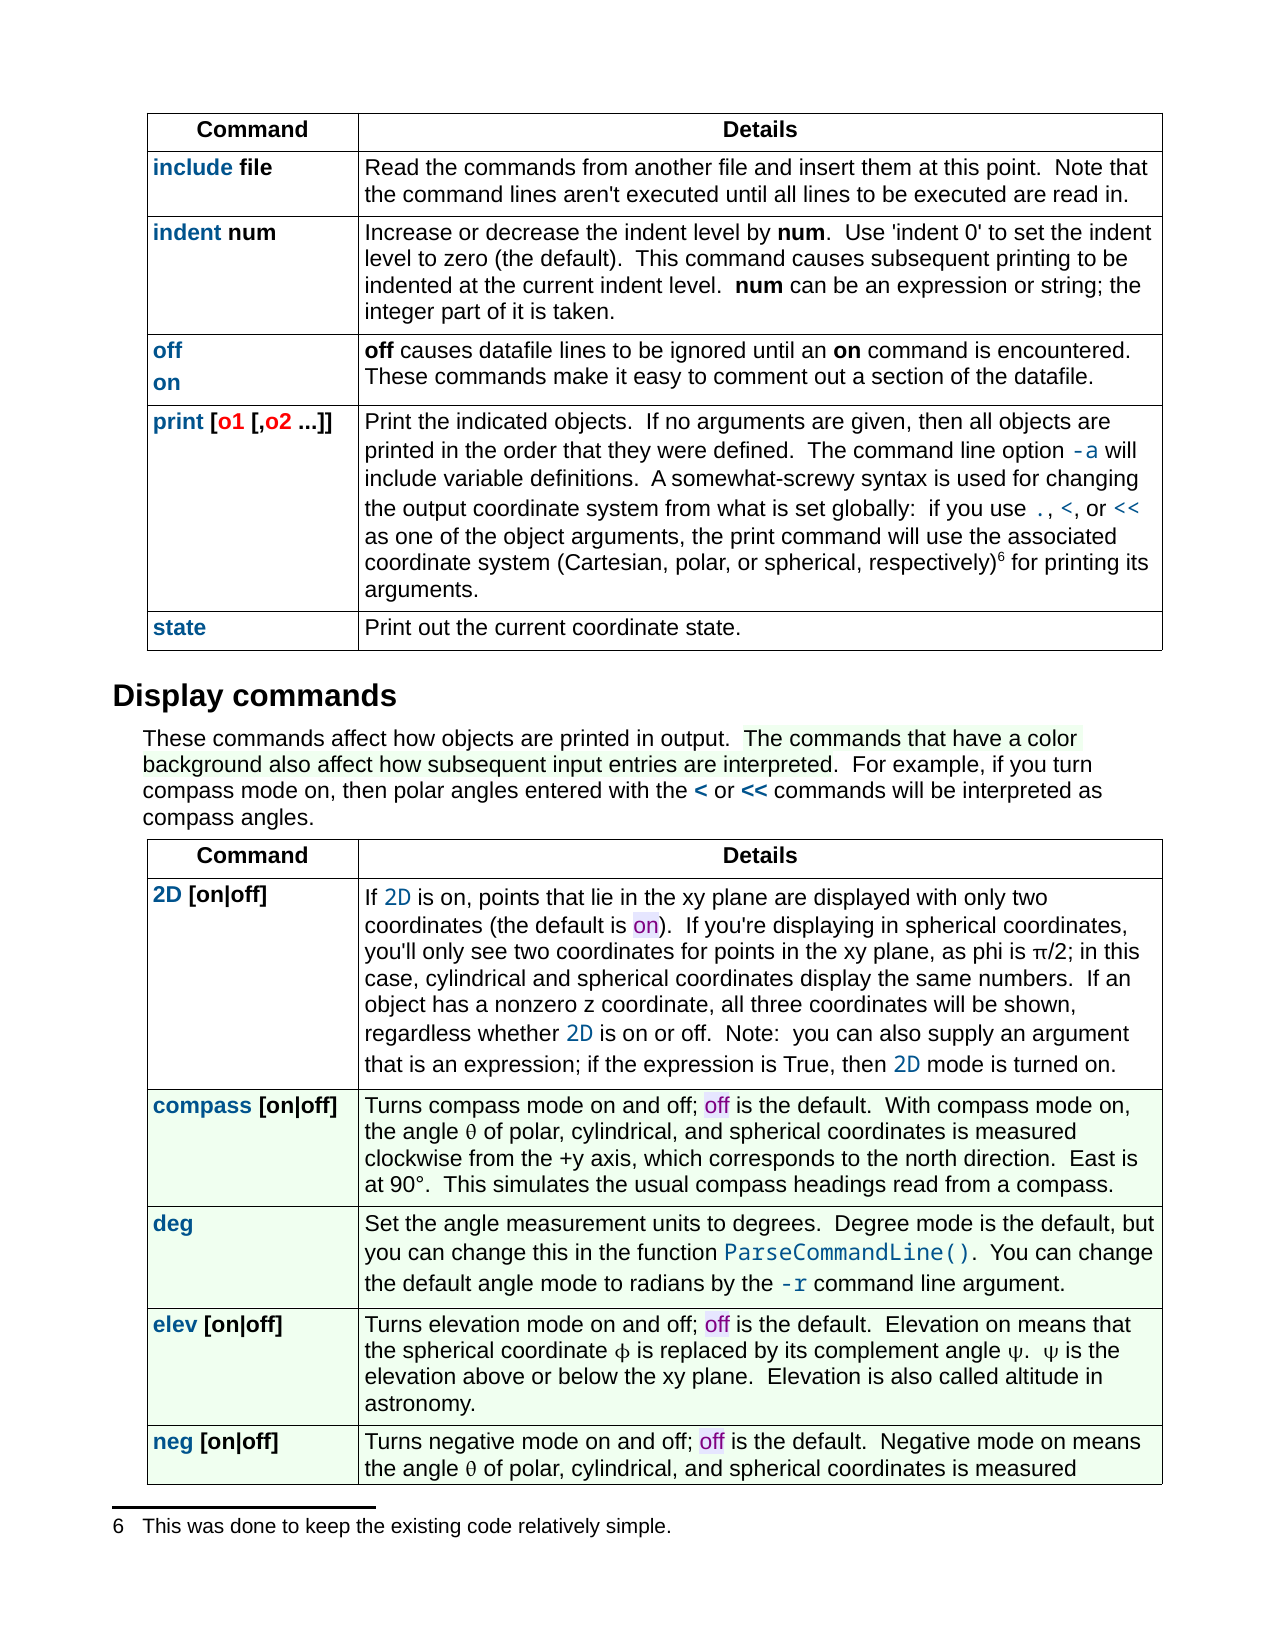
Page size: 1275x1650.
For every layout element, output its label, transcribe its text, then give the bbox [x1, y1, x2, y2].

table_cell Read the commands from another file and insert them at this point. Note that the command lines aren't executed until all lines to be executed are read in. [359, 152, 1162, 216]
table_cell Turns elevation mode on and off; off is the default. Elevation on means that the spherical coordinate  is replaced by its complement angle .  is the elevation above or below the xy plane. Elevation is also called altitude in astronomy. [359, 1309, 1162, 1425]
table_cell 2D [on|off] [148, 879, 358, 1089]
table_cell Turns negative mode on and off; off is the default. Negative mode on means the angle  of polar, cylindrical, and spherical coordinates is measured [359, 1426, 1162, 1484]
table_cell print [o1 [,o2 ...]] [148, 406, 358, 611]
table_cell state [148, 612, 358, 649]
table_cell elev [on|off] [148, 1309, 358, 1425]
table_cell compass [on|off] [148, 1090, 358, 1206]
text These commands affect how objects are printed in output. The commands that have a color background also affect how subsequent input entries are interpreted. For example, if you turn compass mode on, then polar angles entered with the < or << commands will be interpreted as compass angles. [142, 724, 1162, 830]
table_header Command [148, 114, 358, 151]
table_cell neg [on|off] [148, 1426, 358, 1484]
table_cell Set the angle measurement units to degrees. Degree mode is the default, but you can change this in the function ParseCommandLine(). You can change the default angle mode to radians by the -r command line argument. [359, 1207, 1162, 1307]
table_cell include file [148, 152, 358, 216]
table_cell If 2D is on, points that lie in the xy plane are displayed with only two coordinates (the default is on). If you're displaying in spherical coordinates, you'll only see two coordinates for points in the xy plane, as phi is /2; in this case, cylindrical and spherical coordinates display the same numbers. If an object has a nonzero z coordinate, all three coordinates will be shown, regardless whether 2D is on or off. Note: you can also supply an argument that is an expression; if the expression is True, then 2D mode is turned on. [359, 879, 1162, 1089]
subtitle Display commands [112, 677, 1162, 712]
table_cell off on [148, 335, 358, 404]
table_cell Print the indicated objects. If no arguments are given, then all objects are printed in the order that they were defined. The command line option -a will include variable definitions. A somewhat-screwy syntax is used for changing the output coordinate system from what is set globally: if you use ., <, or << as one of the object arguments, the print command will use the associated coordinate system (Cartesian, polar, or spherical, respectively) for printing its arguments. [359, 406, 1162, 611]
table_cell indent num [148, 217, 358, 333]
table_cell Print out the current coordinate state. [359, 612, 1162, 649]
table_cell Increase or decrease the indent level by num. Use 'indent 0' to set the indent level to zero (the default). This command causes subsequent printing to be indented at the current indent level. num can be an expression or string; the integer part of it is taken. [359, 217, 1162, 333]
table_header Details [359, 114, 1162, 151]
table_header Command [148, 840, 358, 877]
table_cell off causes datafile lines to be ignored until an on command is encountered. These commands make it easy to comment out a section of the datafile. [359, 335, 1162, 404]
table_header Details [359, 840, 1162, 877]
table_cell Turns compass mode on and off; off is the default. With compass mode on, the angle  of polar, cylindrical, and spherical coordinates is measured clockwise from the +y axis, which corresponds to the north direction. East is at 90°. This simulates the usual compass headings read from a compass. [359, 1090, 1162, 1206]
table_cell deg [148, 1207, 358, 1307]
